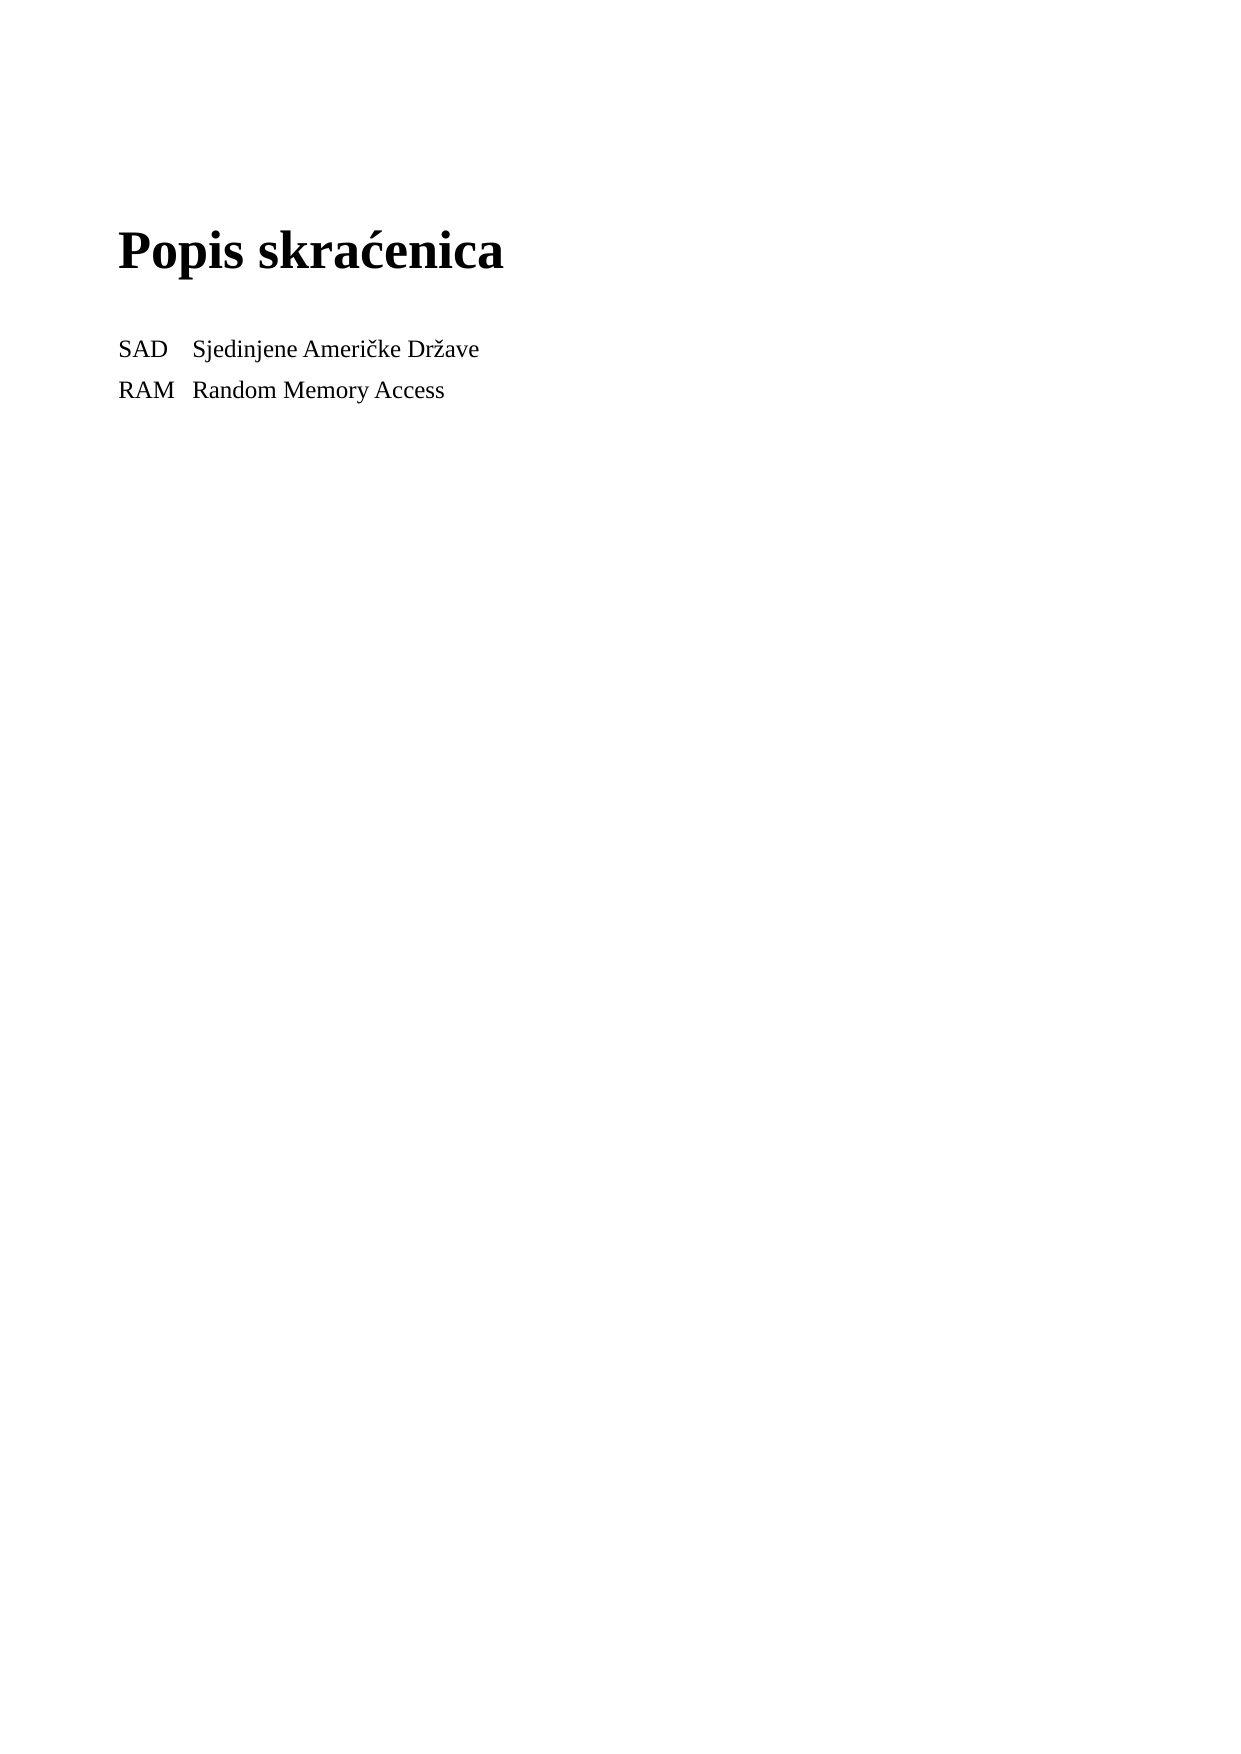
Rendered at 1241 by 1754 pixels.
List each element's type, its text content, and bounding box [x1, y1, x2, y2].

text Popis skraćenica [118, 218, 1122, 280]
text SAD Sjedinjene Američke Države [118, 334, 1122, 362]
text RAM Random Memory Access [118, 375, 1122, 404]
